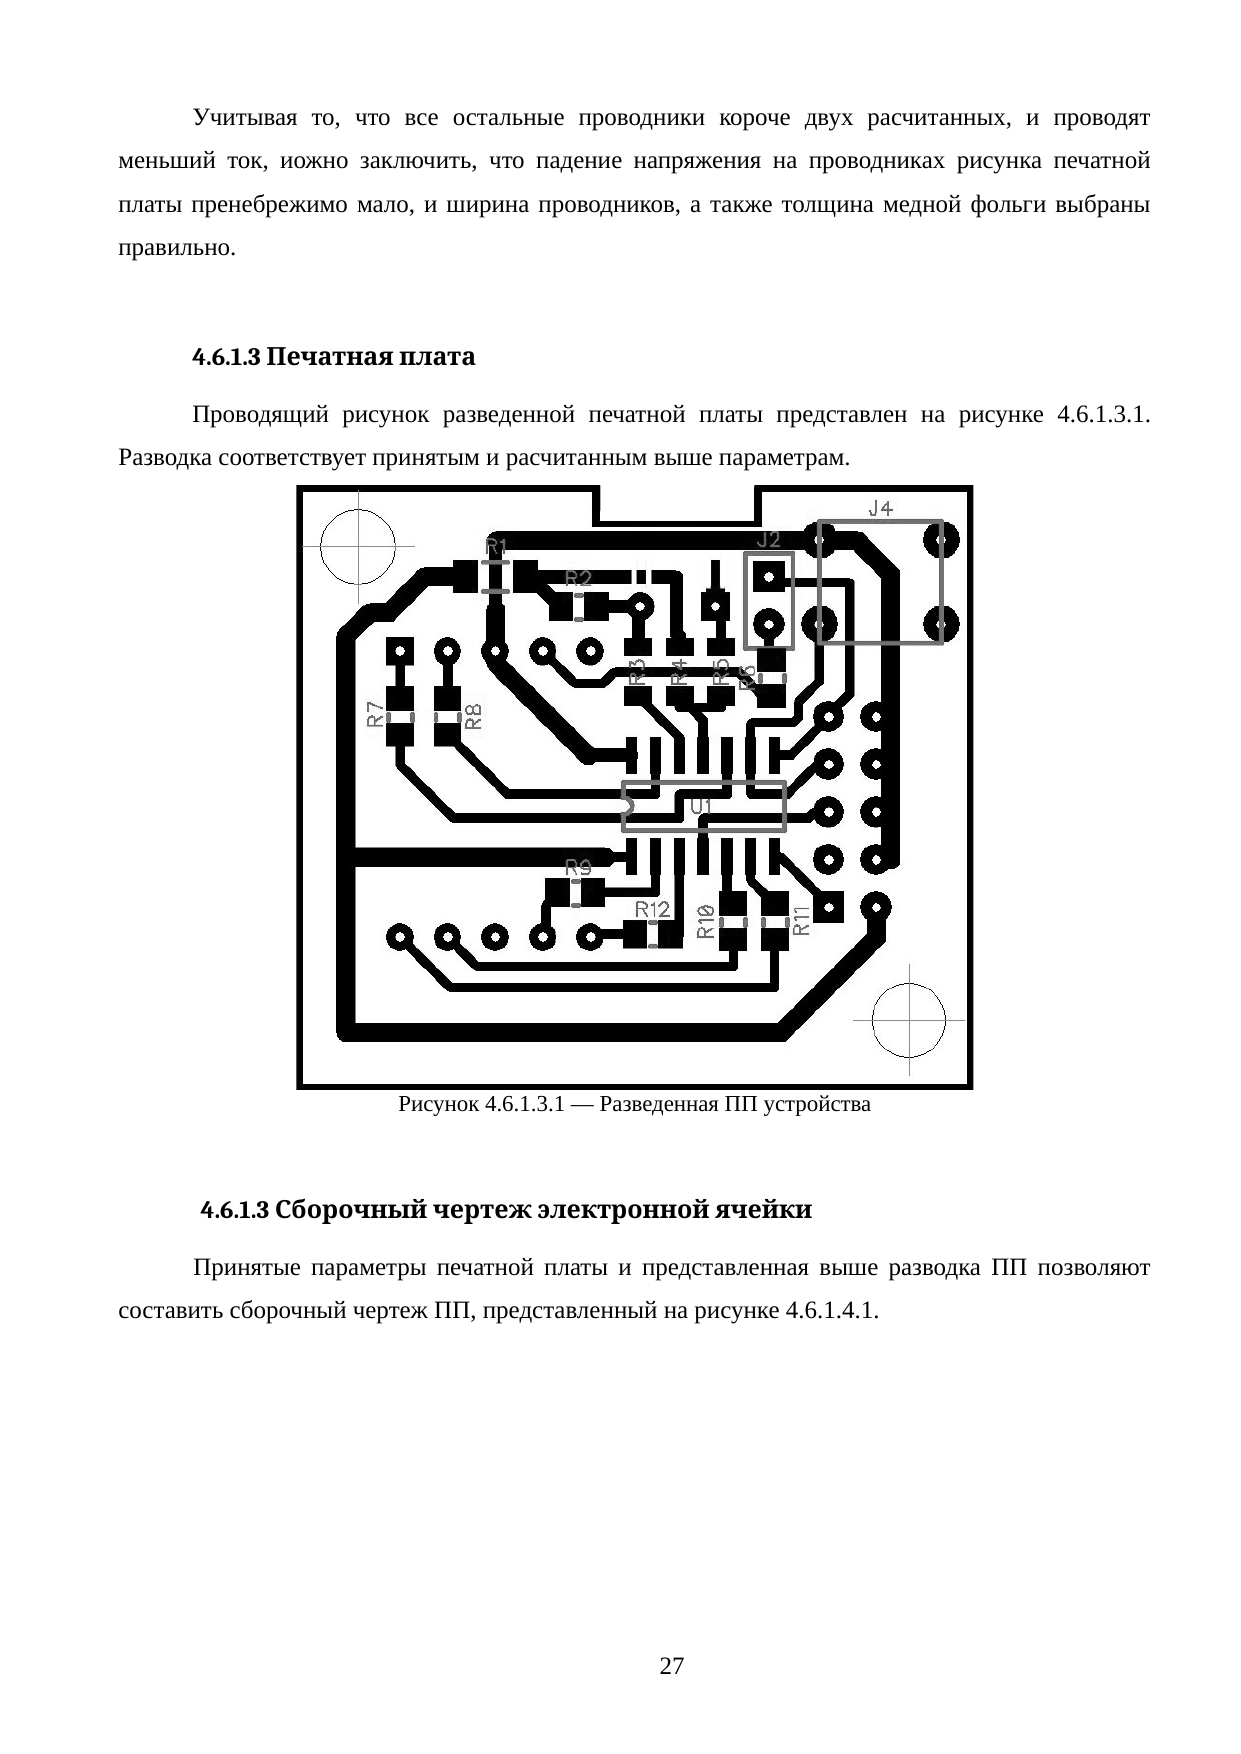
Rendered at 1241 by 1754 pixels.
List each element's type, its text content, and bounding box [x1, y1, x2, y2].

picture [296, 485, 974, 1090]
text Проводящий рисунок разведенной печатной платы представлен на рисунке 4.6.1.3.1. Разводка соответствует принятым и расчитанным выше параметрам. [118, 399, 1152, 471]
text 4.6.1.3 Сборочный чертеж электронной ячейки [118, 1196, 1152, 1225]
text 4.6.1.3 Печатная плата [118, 343, 1152, 372]
text Учитывая то, что все остальные проводники короче двух расчитанных, и проводят меньший ток, иожно заключить, что падение напряжения на проводниках рисунка печатной платы пренебрежимо мало, и ширина проводников, а также толщина медной фольги выбраны правильно. [118, 102, 1152, 261]
text Принятые параметры печатной платы и представленная выше разводка ПП позволяют составить сборочный чертеж ПП, представленный на рисунке 4.6.1.4.1. [118, 1252, 1152, 1324]
text Рисунок 4.6.1.3.1 — Разведенная ПП устройства [118, 485, 1152, 1116]
